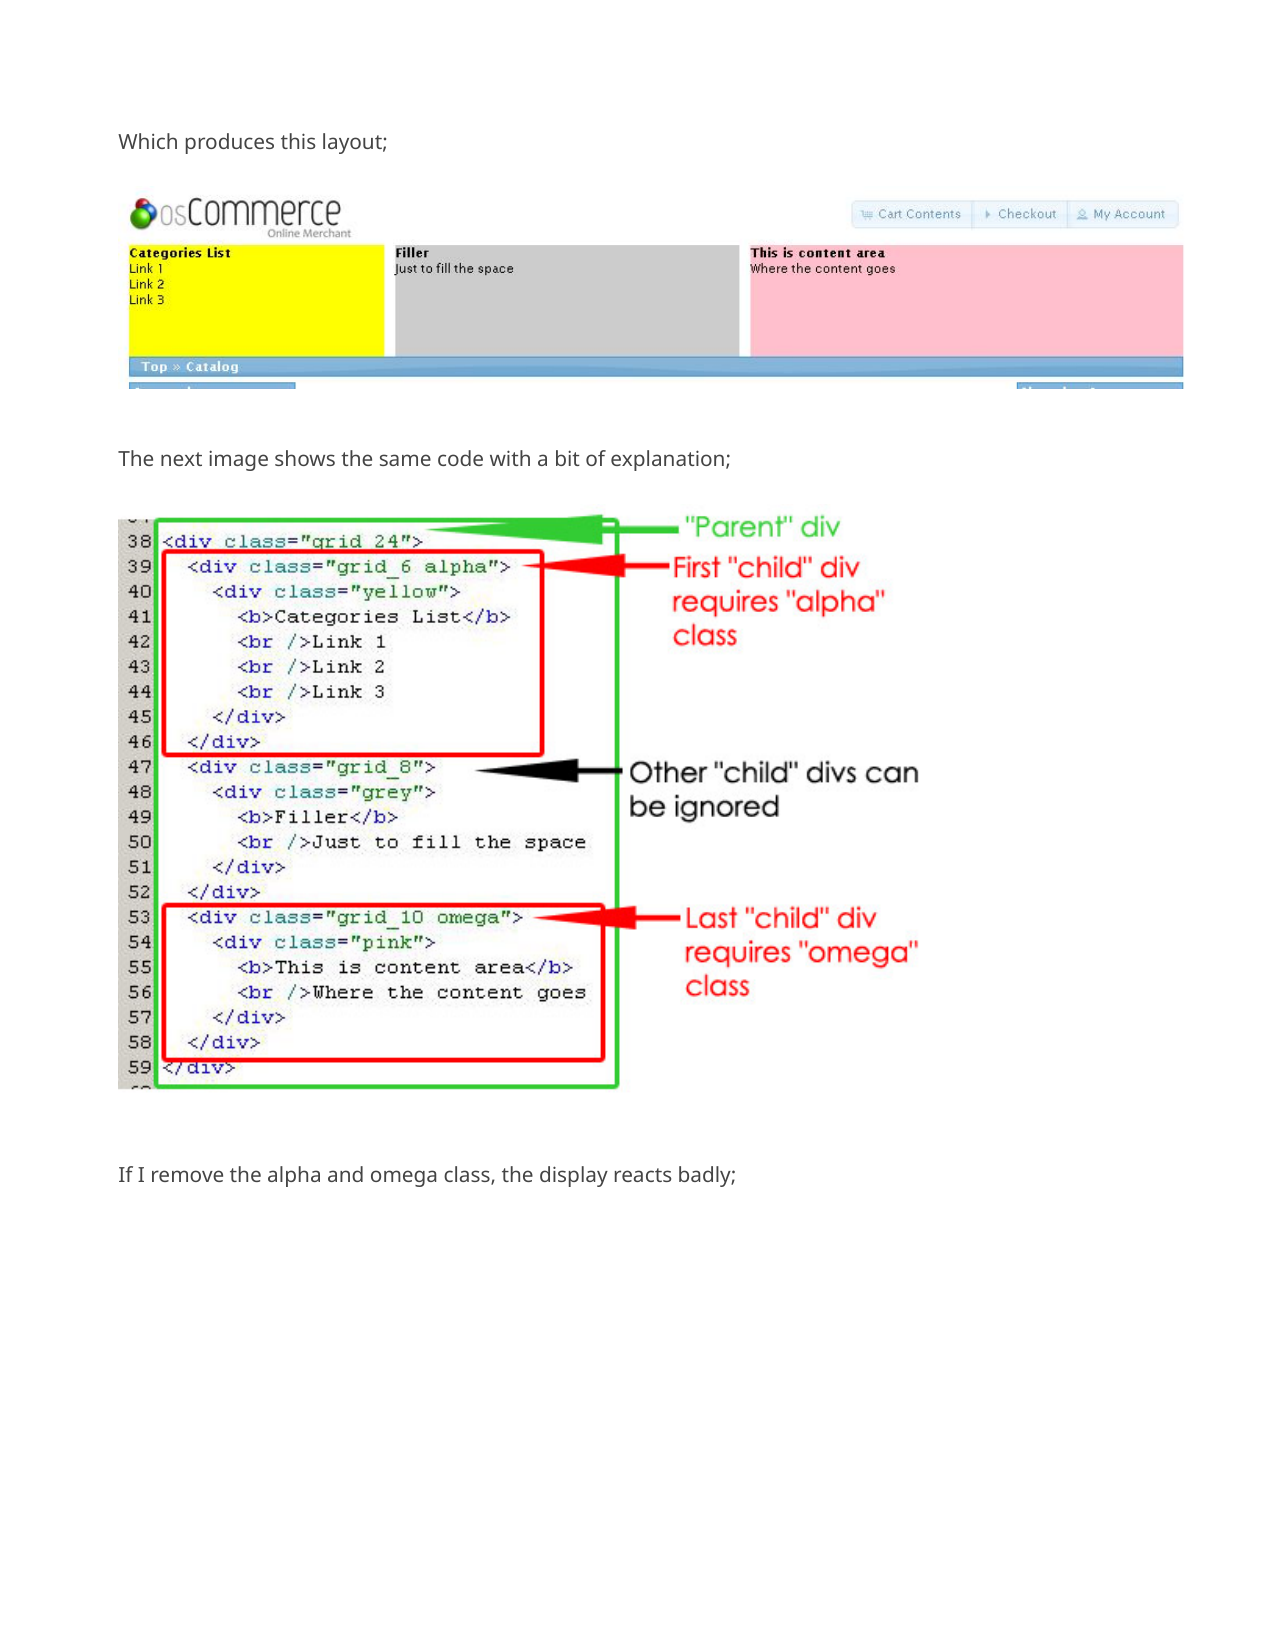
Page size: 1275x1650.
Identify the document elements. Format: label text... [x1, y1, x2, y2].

text The next image shows the same code with a bit of explanation; [118, 436, 1157, 473]
text If I remove the alpha and omega class, the display reacts badly; [118, 1151, 1157, 1189]
text Which produces this layout; [118, 118, 1157, 156]
picture [118, 186, 1190, 389]
picture [118, 504, 937, 1105]
